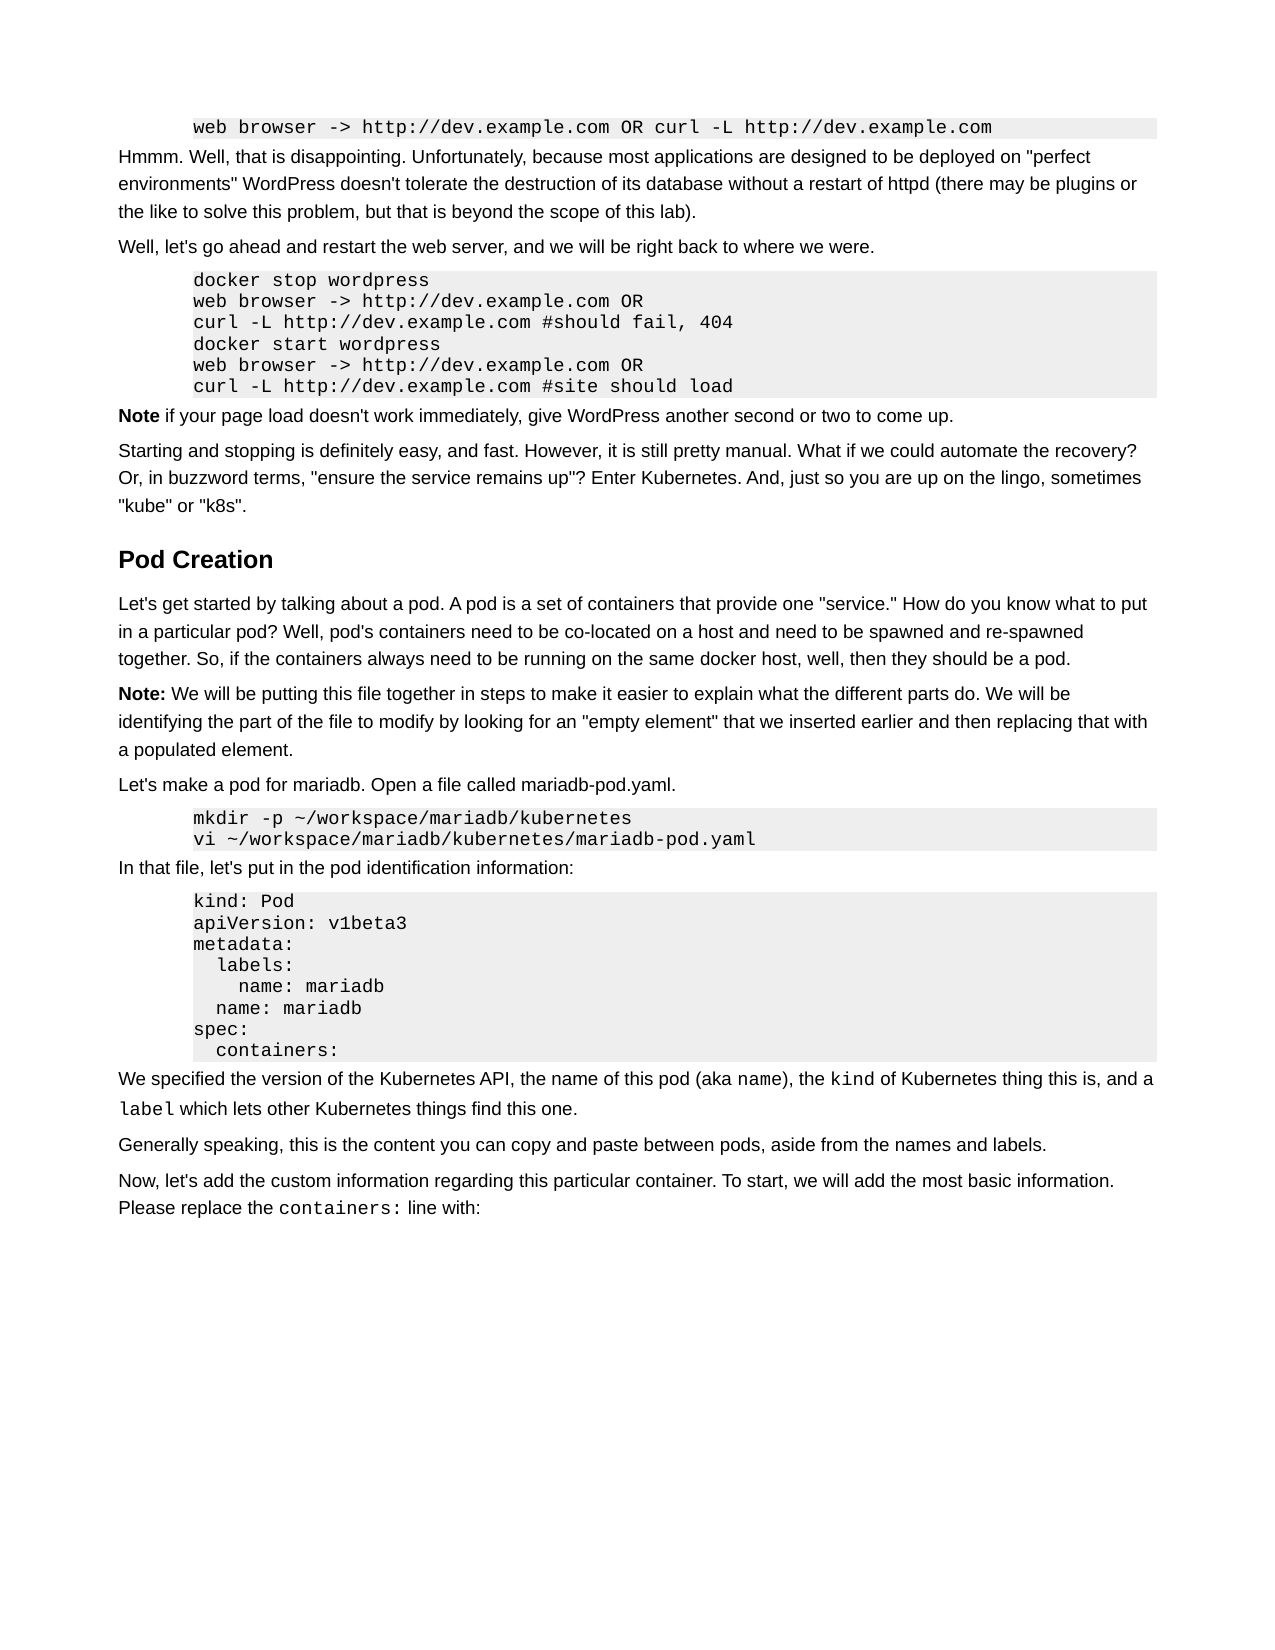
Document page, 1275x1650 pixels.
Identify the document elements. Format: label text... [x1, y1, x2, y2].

text Starting and stopping is definitely easy, and fast. However, it is still pretty manual. What if we could automate the recovery? Or, in buzzword terms, "ensure the service remains up"? Enter Kubernetes. And, just so you are up on the lingo, sometimes "kube" or "k8s". [118, 439, 1157, 516]
text web browser -> http://dev.example.com OR [193, 292, 1157, 313]
text name: mariadb [193, 977, 1157, 998]
text Let's get started by talking about a pod. A pod is a set of containers that provide one "service." How do you know what to put in a particular pod? Well, pod's containers need to be co-located on a host and need to be spawned and re-spawned together. So, if the containers always need to be running on the same docker host, well, then they should be a pod. [118, 593, 1157, 669]
text vi ~/workspace/mariadb/kubernetes/mariadb-pod.yaml [193, 830, 1157, 851]
text Note if your page load doesn't work immediately, give WordPress another second or two to come up. [118, 404, 1157, 426]
text Pod Creation [118, 545, 1157, 573]
text Well, let's go ahead and restart the web server, and we will be right back to where we were. [118, 236, 1157, 257]
text Generally speaking, this is the content you can copy and paste between pods, aside from the names and labels. [118, 1134, 1157, 1156]
text docker stop wordpress [193, 271, 1157, 292]
text Note: We will be putting this file together in steps to make it easier to explain what the different parts do. We will be identifying the part of the file to modify by looking for an "empty element" that we inserted earlier and then replacing that with a populated element. [118, 683, 1157, 760]
text metadata: [193, 935, 1157, 956]
text web browser -> http://dev.example.com OR curl -L http://dev.example.com [193, 118, 1157, 139]
text Now, let's add the custom information regarding this particular container. To start, we will add the most basic information. Please replace the containers: line with: [118, 1169, 1157, 1220]
text Hmmm. Well, that is disappointing. Unfortunately, because most applications are designed to be deployed on "perfect environments" WordPress doesn't tolerate the destruction of its database without a restart of httpd (there may be plugins or the like to solve this problem, but that is beyond the scope of this lab). [118, 145, 1157, 222]
text docker start wordpress [193, 334, 1157, 356]
text In that file, let's put in the pod identification information: [118, 857, 1157, 879]
text name: mariadb [193, 998, 1157, 1020]
text kind: Pod [193, 892, 1157, 913]
text containers: [193, 1041, 1157, 1062]
text Let's make a pod for mariadb. Open a file called mariadb-pod.yaml. [118, 773, 1157, 795]
text spec: [193, 1020, 1157, 1041]
text apiVersion: v1beta3 [193, 913, 1157, 935]
text web browser -> http://dev.example.com OR [193, 356, 1157, 377]
text curl -L http://dev.example.com #should fail, 404 [193, 313, 1157, 334]
text curl -L http://dev.example.com #site should load [193, 377, 1157, 398]
text We specified the version of the Kubernetes API, the name of this pod (aka name), the kind of Kubernetes thing this is, and a label which lets other Kubernetes things find this one. [118, 1068, 1157, 1121]
text mkdir -p ~/workspace/mariadb/kubernetes [193, 808, 1157, 830]
text labels: [193, 956, 1157, 977]
